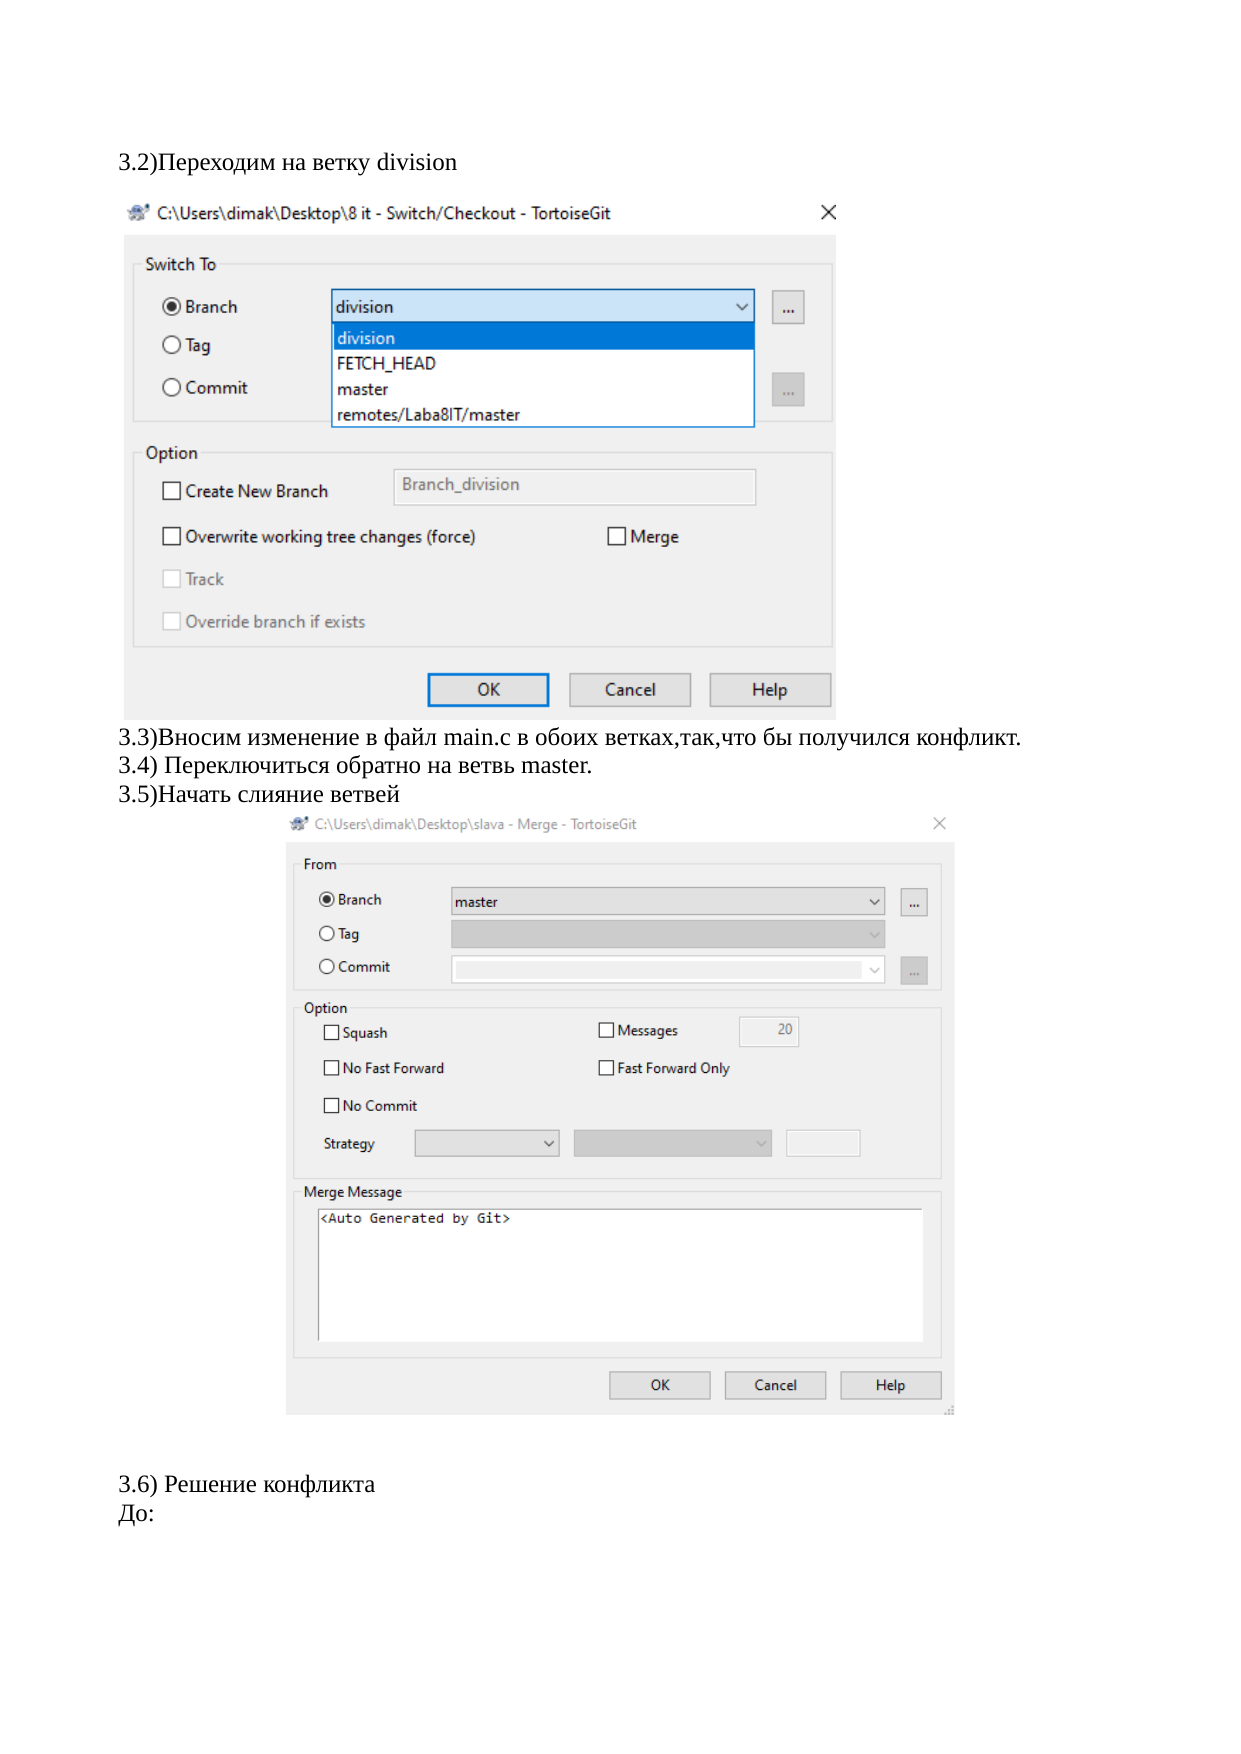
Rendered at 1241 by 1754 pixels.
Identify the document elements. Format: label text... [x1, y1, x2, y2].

text До: [118, 1498, 1122, 1527]
picture [285, 808, 955, 1415]
text 3.4) Переключиться обратно на ветвь master. [118, 751, 1122, 779]
text 3.6) Решение конфликта [118, 1469, 1122, 1498]
text 3.3)Вносим изменение в файл main.c в обоих ветках,так,что бы получился конфликт. [118, 722, 1122, 751]
text 3.5)Начать слияние ветвей [118, 779, 1122, 808]
text 3.2)Переходим на ветку division [118, 147, 1122, 176]
picture [123, 202, 836, 720]
